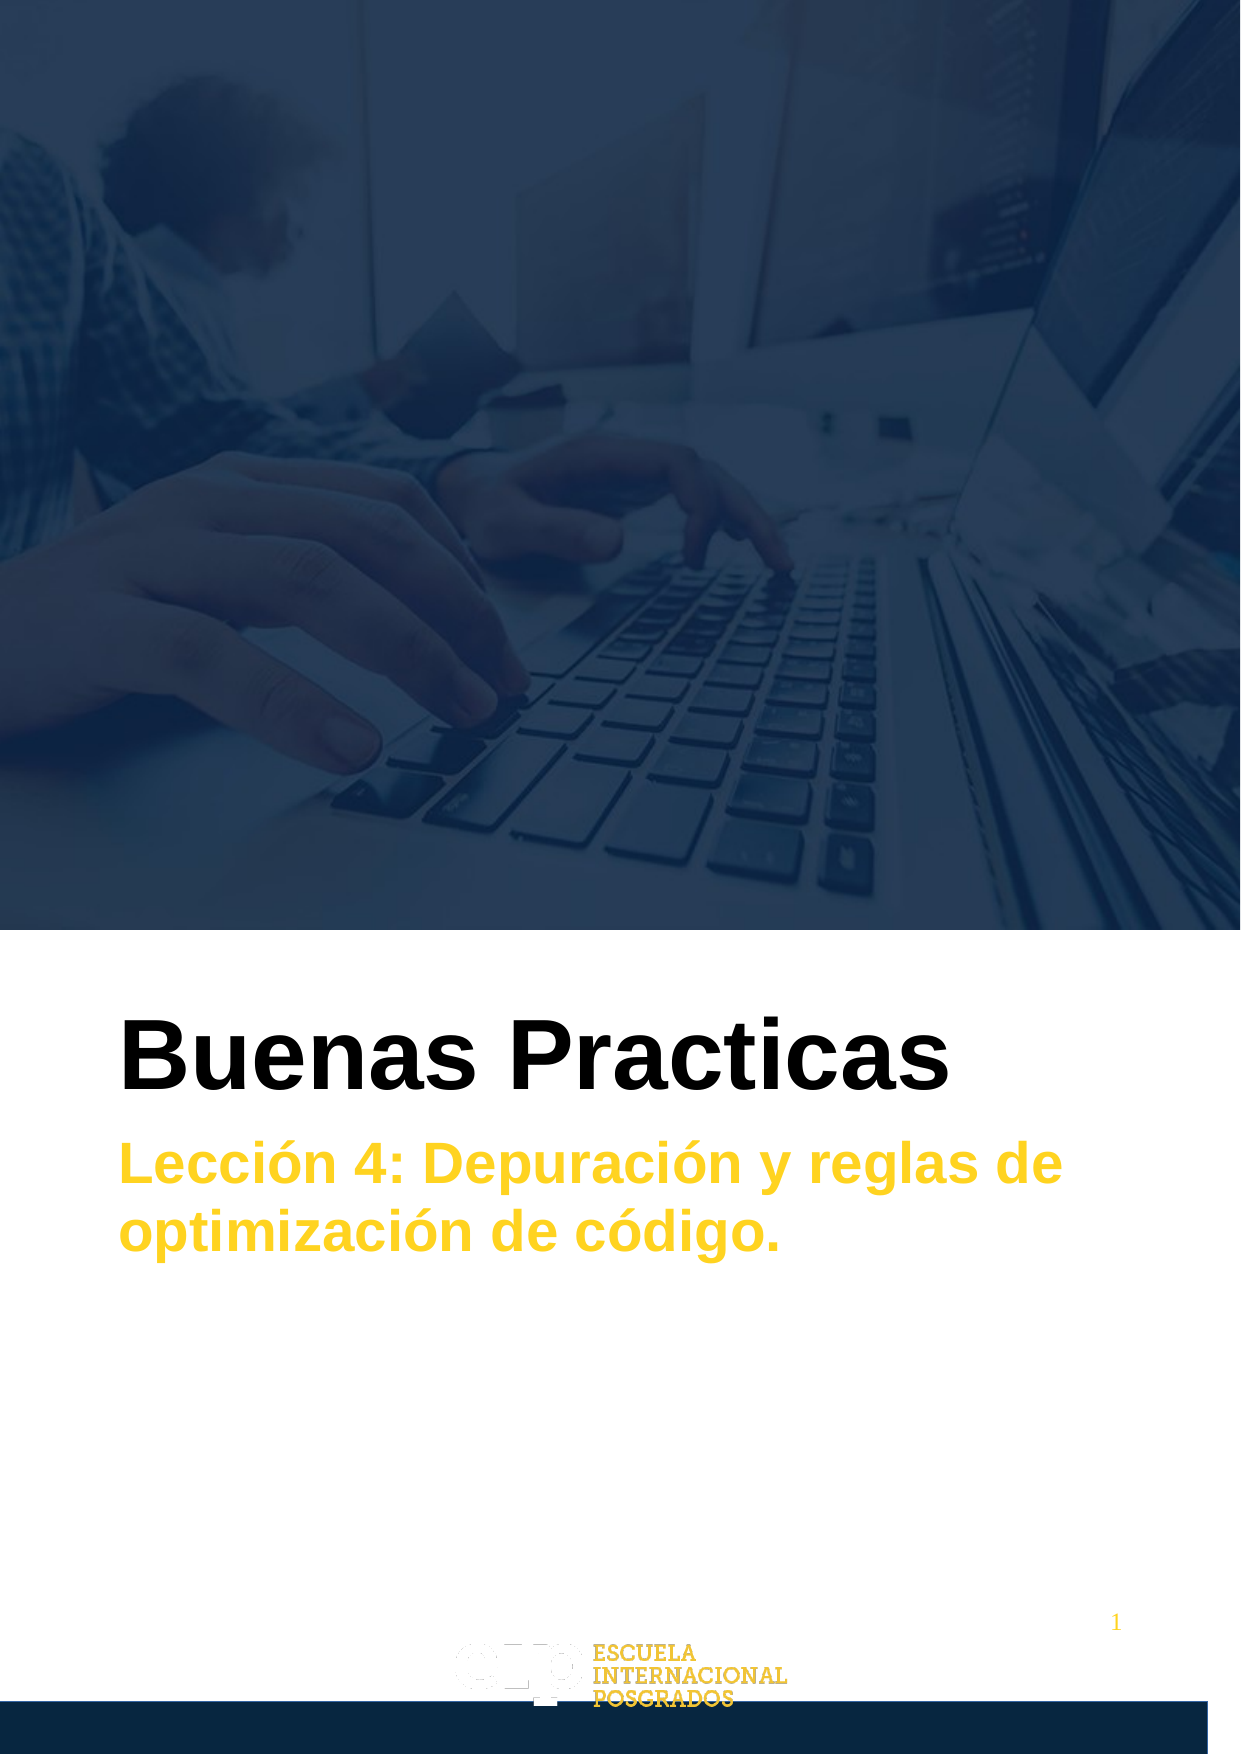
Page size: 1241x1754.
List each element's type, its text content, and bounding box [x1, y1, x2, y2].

picture [452, 1614, 788, 1712]
picture [0, 0, 1241, 930]
title Buenas Practicas [118, 996, 1122, 1111]
subtitle Lección 4: Depuración y reglas de optimización de código. [118, 1129, 1122, 1263]
